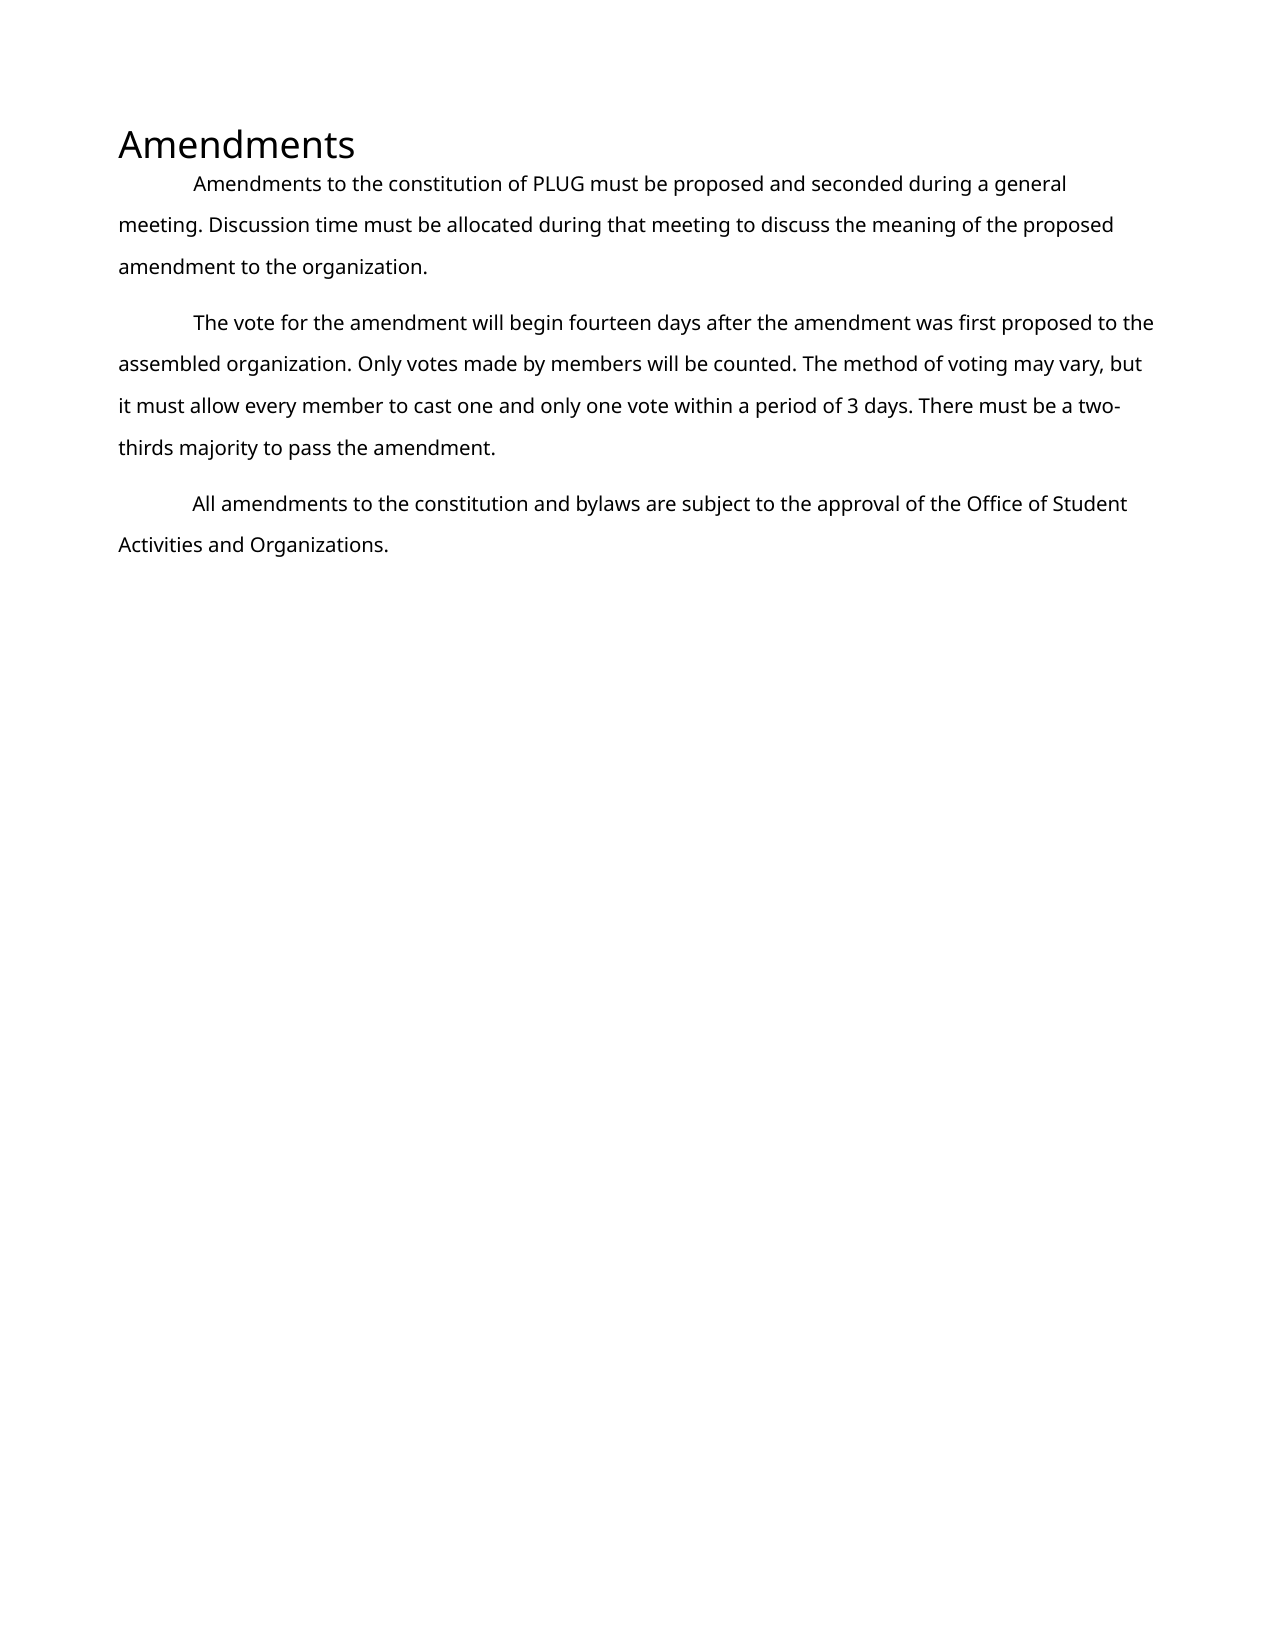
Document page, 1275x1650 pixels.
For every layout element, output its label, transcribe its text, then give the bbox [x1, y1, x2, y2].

subtitle Amendments [118, 118, 1157, 169]
text The vote for the amendment will begin fourteen days after the amendment was first proposed to the assembled organization. Only votes made by members will be counted. The method of voting may vary, but it must allow every member to cast one and only one vote within a period of 3 days. There must be a two-thirds majority to pass the amendment. [118, 308, 1157, 461]
text Amendments to the constitution of PLUG must be proposed and seconded during a general meeting. Discussion time must be allocated during that meeting to discuss the meaning of the proposed amendment to the organization. [118, 169, 1157, 280]
text All amendments to the constitution and bylaws are subject to the approval of the Office of Student Activities and Organizations. [118, 489, 1157, 558]
